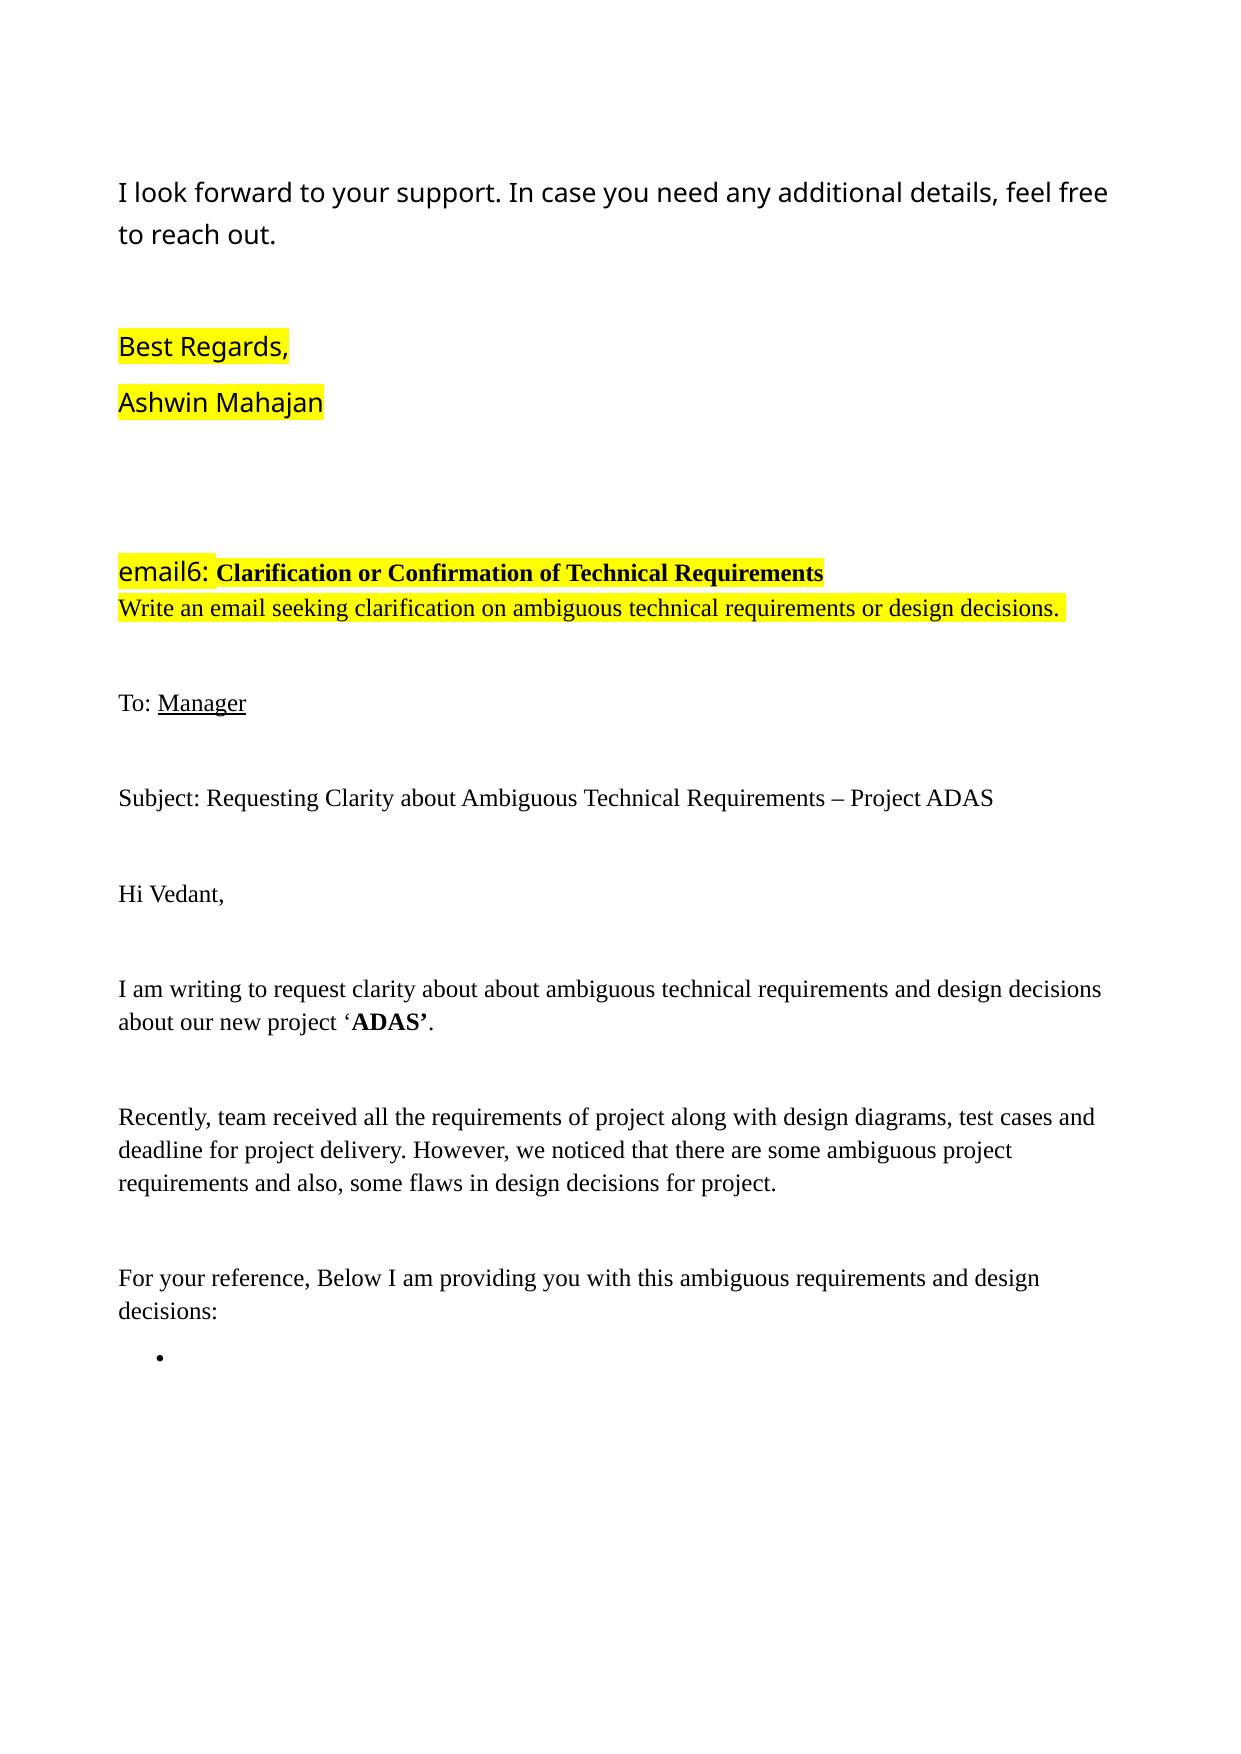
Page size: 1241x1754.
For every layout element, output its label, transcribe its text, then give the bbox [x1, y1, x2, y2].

text Hi Vedant, [118, 879, 1122, 907]
text I look forward to your support. In case you need any additional details, feel free to reach out. [118, 174, 1122, 252]
text I am writing to request clarity about about ambiguous technical requirements and design decisions about our new project ‘ADAS’. [118, 974, 1122, 1036]
text Recently, team received all the requirements of project along with design diagrams, test cases and deadline for project delivery. However, we noticed that there are some ambiguous project requirements and also, some flaws in design decisions for project. [118, 1102, 1122, 1197]
text To: Manager [118, 688, 1122, 717]
text Subject: Requesting Clarity about Ambiguous Technical Requirements – Project ADAS [118, 783, 1122, 812]
text Ashwin Mahajan [118, 384, 1122, 420]
text For your reference, Below I am providing you with this ambiguous requirements and design decisions: [118, 1263, 1122, 1325]
text Best Regards, [118, 328, 1122, 364]
text email6: Clarification or Confirmation of Technical Requirements Write an email seeking clarification on ambiguous technical requirements or design decisions. [118, 553, 1122, 622]
